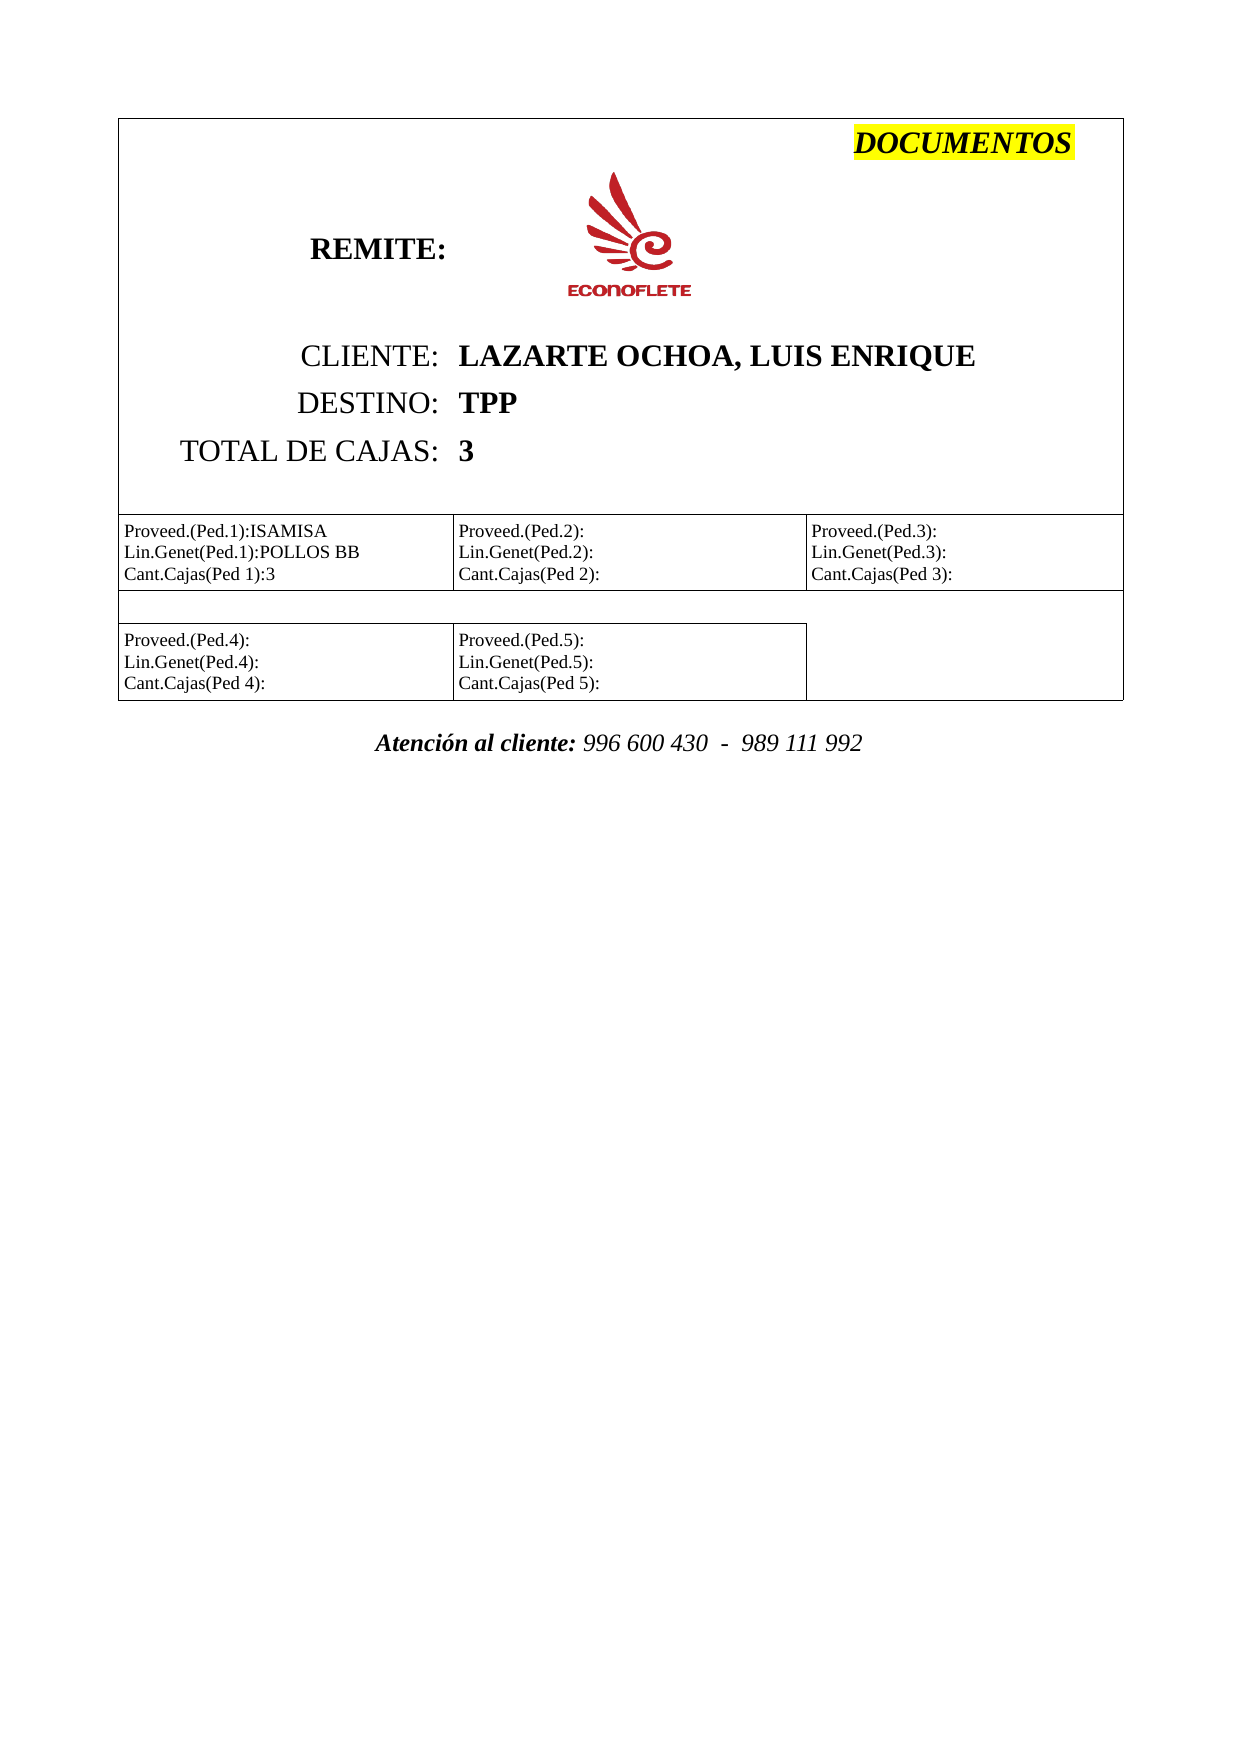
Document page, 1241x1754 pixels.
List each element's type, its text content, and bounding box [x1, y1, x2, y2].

table_header [119, 119, 453, 166]
table_cell CLIENTE: [119, 332, 453, 379]
table_cell DESTINO: [119, 379, 453, 426]
table_cell Proveed.(Ped.5): Lin.Genet(Ped.5): Cant.Cajas(Ped 5): [454, 624, 806, 699]
picture [552, 171, 707, 297]
table_cell REMITE: [119, 166, 453, 332]
table_cell 3 [453, 426, 1123, 474]
table_cell LAZARTE OCHOA, LUIS ENRIQUE [453, 332, 1123, 379]
table_cell Proveed.(Ped.2): Lin.Genet(Ped.2): Cant.Cajas(Ped 2): [454, 515, 806, 590]
table_cell Proveed.(Ped.3): Lin.Genet(Ped.3): Cant.Cajas(Ped 3): [807, 515, 1123, 590]
table_header DOCUMENTOS [806, 119, 1123, 166]
table_cell [806, 474, 1123, 514]
table_cell [806, 166, 1123, 332]
text Atención al cliente: 996 600 430 - 989 111 992 [118, 728, 1122, 757]
table_cell [453, 474, 806, 514]
table_cell TPP [453, 379, 806, 426]
table_header [453, 119, 806, 166]
table_cell Proveed.(Ped.1):ISAMISA Lin.Genet(Ped.1):POLLOS BB Cant.Cajas(Ped 1):3 [119, 515, 453, 590]
table_cell [806, 591, 1123, 623]
table_cell [119, 591, 453, 623]
table_cell Proveed.(Ped.4): Lin.Genet(Ped.4): Cant.Cajas(Ped 4): [119, 624, 453, 699]
table_cell TOTAL DE CAJAS: [119, 426, 453, 474]
table_cell [453, 591, 806, 623]
table_cell [807, 623, 1123, 699]
table_cell [119, 474, 453, 514]
table_cell [453, 166, 806, 332]
table_cell [806, 379, 1123, 426]
